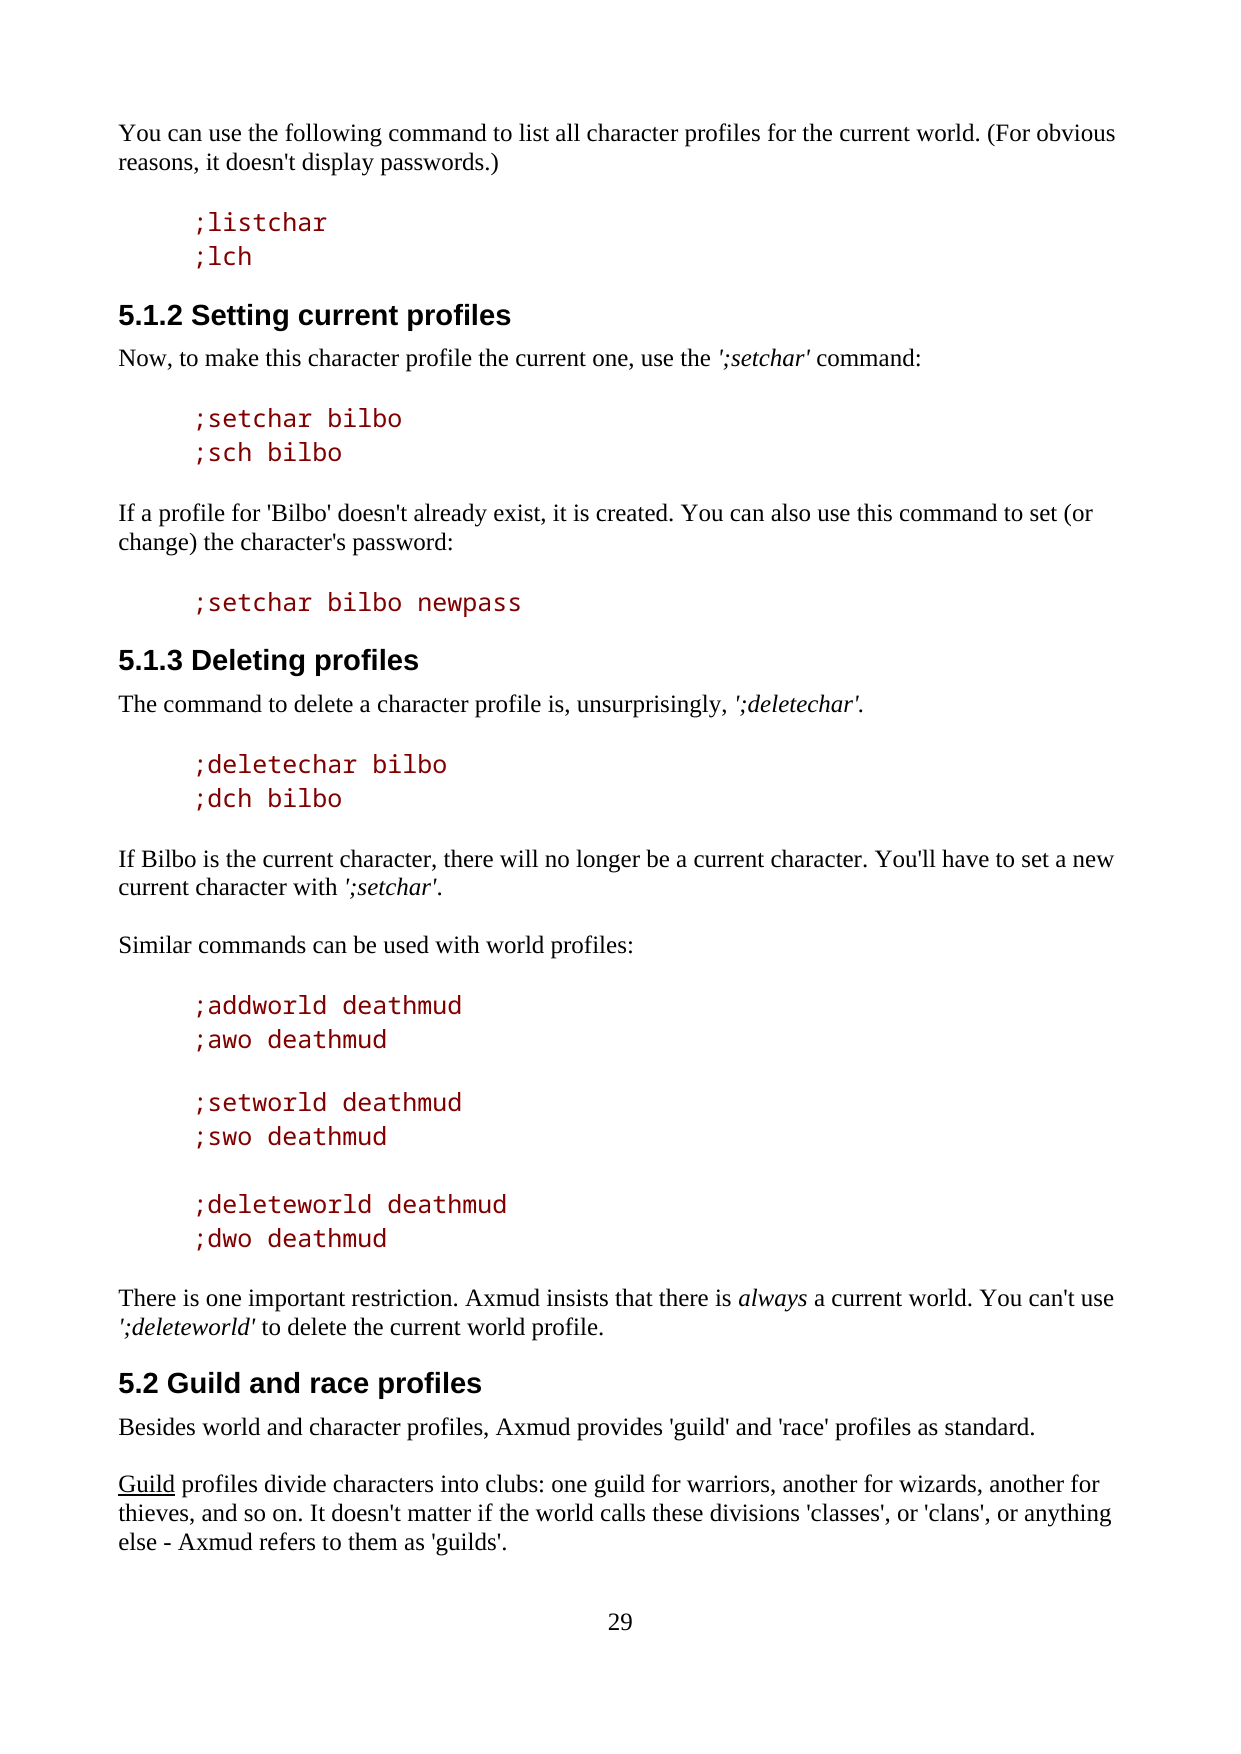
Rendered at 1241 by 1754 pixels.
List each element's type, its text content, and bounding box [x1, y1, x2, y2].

text ;setchar bilbo newpass [118, 584, 1122, 618]
text ;listchar [118, 204, 1122, 238]
text ;dch bilbo [118, 781, 1122, 815]
text There is one important restriction. Axmud insists that there is always a current world. You can't use ';deleteworld' to delete the current world profile. [118, 1283, 1122, 1341]
text ;deletechar bilbo [118, 747, 1122, 781]
subtitle 5.1.2 Setting current profiles [118, 297, 1122, 331]
text ;sch bilbo [118, 435, 1122, 469]
text ;lch [118, 238, 1122, 272]
subtitle 5.2 Guild and race profiles [118, 1366, 1122, 1399]
text Guild profiles divide characters into clubs: one guild for warriors, another for wizards, another for thieves, and so on. It doesn't matter if the world calls these divisions 'classes', or 'clans', or anything else - Axmud refers to them as 'guilds'. [118, 1469, 1122, 1556]
text Now, to make this character profile the current one, use the ';setchar' command: [118, 343, 1122, 372]
text If Bilbo is the current character, there will no longer be a current character. You'll have to set a new current character with ';setchar'. [118, 844, 1122, 901]
text The command to delete a character profile is, unsurprisingly, ';deletechar'. [118, 689, 1122, 718]
text ;addworld deathmud [118, 987, 1122, 1021]
text ;setchar bilbo [118, 401, 1122, 435]
text Besides world and character profiles, Axmud provides 'guild' and 'race' profiles as standard. [118, 1412, 1122, 1441]
text Similar commands can be used with world profiles: [118, 930, 1122, 959]
text ;deleteworld deathmud [118, 1186, 1122, 1221]
text You can use the following command to list all character profiles for the current world. (For obvious reasons, it doesn't display passwords.) [118, 118, 1122, 176]
subtitle 5.1.3 Deleting profiles [118, 643, 1122, 677]
text ;setworld deathmud [118, 1084, 1122, 1118]
text ;dwo deathmud [118, 1221, 1122, 1254]
text ;awo deathmud [118, 1021, 1122, 1056]
text If a profile for 'Bilbo' doesn't already exist, it is created. You can also use this command to set (or change) the character's password: [118, 498, 1122, 555]
text ;swo deathmud [118, 1118, 1122, 1152]
